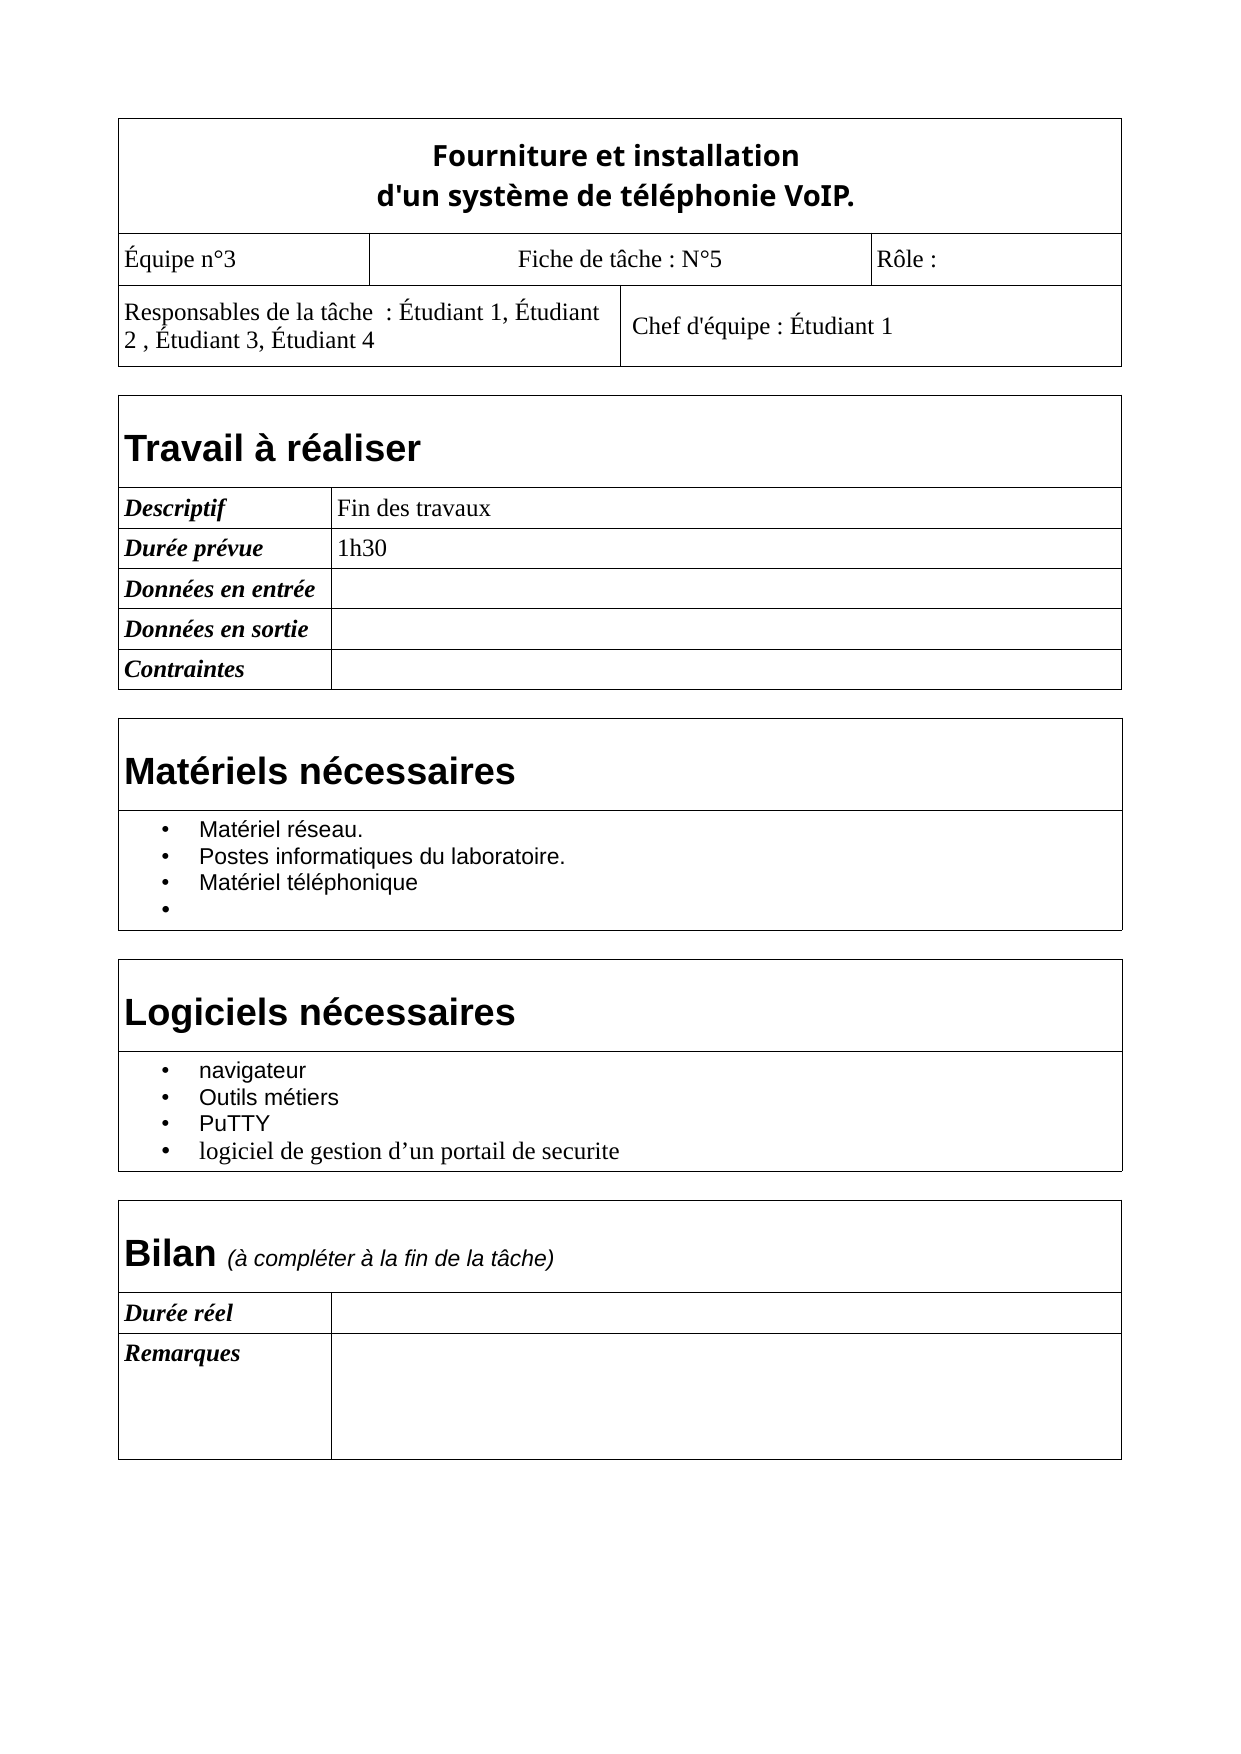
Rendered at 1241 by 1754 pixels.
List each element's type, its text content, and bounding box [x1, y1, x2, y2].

table_cell 1h30 [332, 529, 1121, 568]
table_cell Chef d'équipe : Étudiant 1 [621, 286, 1121, 366]
table_cell Contraintes [119, 650, 331, 689]
table_cell [332, 1334, 1121, 1459]
table_cell Fin des travaux [332, 488, 1121, 528]
table_cell Remarques [119, 1334, 331, 1459]
table_cell Durée réel [119, 1293, 331, 1333]
table_cell Données en sortie [119, 609, 331, 648]
table_cell [332, 609, 1121, 648]
table_header Logiciels nécessaires [119, 960, 1122, 1051]
table_cell [332, 1293, 1121, 1333]
table_header Travail à réaliser [119, 396, 1121, 487]
table_cell Données en entrée [119, 569, 331, 608]
table_header Fourniture et installation d'un système de téléphonie VoIP. [119, 119, 1121, 233]
table_header Bilan (à compléter à la fin de la tâche) [119, 1201, 1121, 1292]
table_cell Fiche de tâche : N°5 [370, 234, 871, 285]
table_cell Descriptif [119, 488, 331, 528]
table_cell navigateur Outils métiers PuTTY logiciel de gestion d’un portail de securite [119, 1052, 1122, 1171]
table_cell Durée prévue [119, 529, 331, 568]
table_header Matériels nécessaires [119, 719, 1122, 810]
table_cell Rôle : [872, 234, 1121, 285]
table_cell Matériel réseau. Postes informatiques du laboratoire. Matériel téléphonique [119, 811, 1122, 930]
table_cell Équipe n°3 [119, 234, 369, 285]
table_cell [332, 569, 1121, 608]
table_cell Responsables de la tâche : Étudiant 1, Étudiant 2 , Étudiant 3, Étudiant 4 [119, 286, 620, 366]
table_cell [332, 650, 1121, 689]
